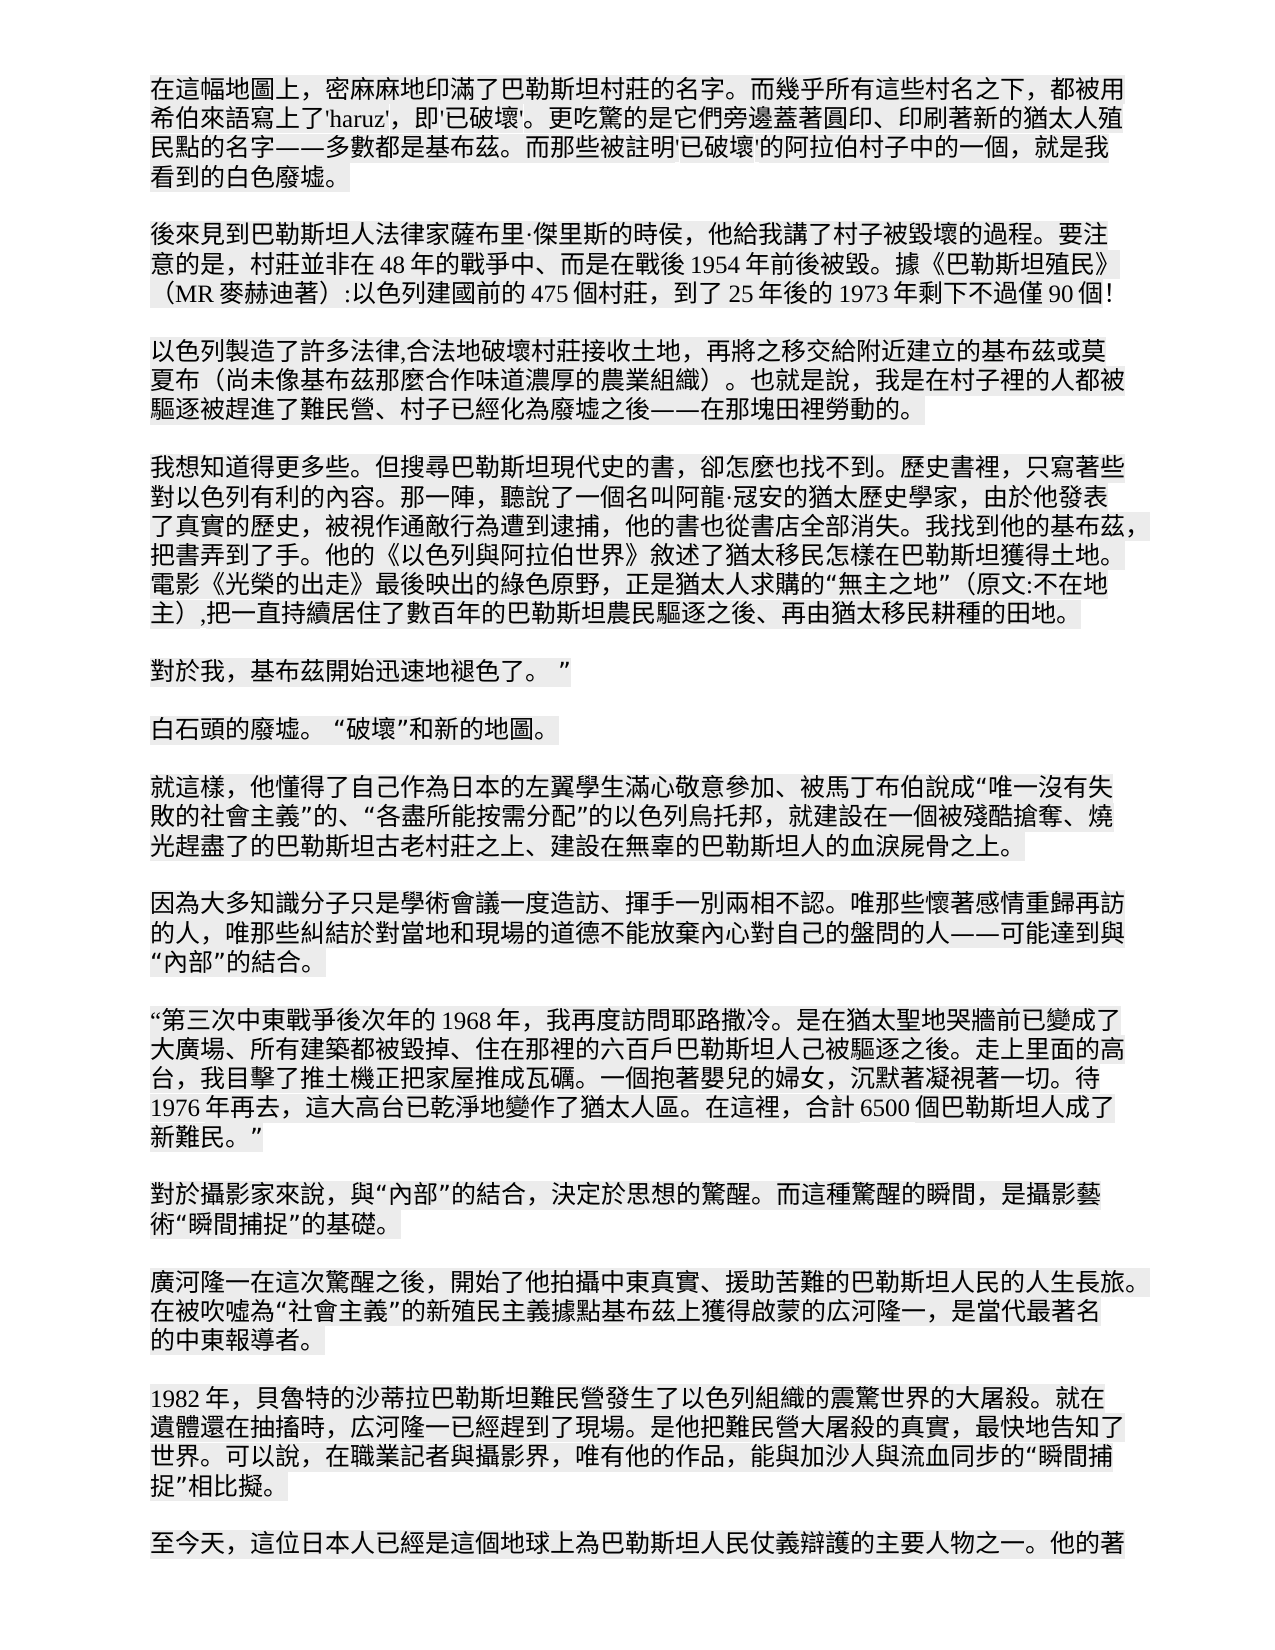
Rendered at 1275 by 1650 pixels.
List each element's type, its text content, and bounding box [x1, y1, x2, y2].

text 謝謝慧如提供的張承志新作一篇，供大家參考。 http://www.noorislam.org/forum.php?mod=viewthread&tid=190638 良哲 加沙！你的勇氣使我們羞愧 張承志 1. 攝影家廣河隆一在《巴勒斯坦》一書裡，寫到了他人生轉變的體驗： “正是全共鬥運動走向終焉、年輕人從街頭的直接行動開始退卻的時候。那是一個“公社”或“烏托邦”等詞彙正帶著悅耳的聲響出現的時期。……那時吸引我的，是馬丁布伯所謂“社會主義的尚未失敗的一個嘗試”。在世界史進行中出現的社會主義建設幾乎都失敗了，馬丁布伯說，但以色列的基布茲至少還沒有失敗… … 我參加了去以色列的基布茲研修。在基布茲早起坐著拖拉機去果園幹活，摘橘子和椰棗，中午回來吃飯洗澡，下午進行希伯來語的授課。 …… 那以後，隔了些天，我看見在我們勞動的基布茲的向日葵田的對面，有一片白色的廢墟。那裡，瓦礫被仙人掌和雜草半埋著……我向基布茲的成員詢問這片白色廢墟的事，但沒有一個人給我回答。這兒的人也說不定在隱瞞著什麼事——從那時起，我開始這麼想了。 白廢墟的解答，是在超過一年以後。 ……一天，一個猶太朋友氣喘吁吁地跑來，在我面前鋪開一張舊地圖。這是以色列建國前的1948年地圖。以色列在這幅託管統治的英國政府製作的地圖上加印了新地名。那時以色列還沒有製作地圖的能力，在藉用著英國地圖。 在這幅地圖上，密麻麻地印滿了巴勒斯坦村莊的名字。而幾乎所有這些村名之下，都被用希伯來語寫上了'haruz'，即'已破壞'。更吃驚的是它們旁邊蓋著圓印、印刷著新的猶太人殖民點的名字——多數都是基布茲。而那些被註明'已破壞'的阿拉伯村子中的一個，就是我看到的白色廢墟。 後來見到巴勒斯坦人法律家薩布里·傑里斯的時侯，他給我講了村子被毀壞的過程。要注意的是，村莊並非在48年的戰爭中、而是在戰後1954年前後被毀。據《巴勒斯坦殖民》（MR麥赫迪著）:以色列建國前的475個村莊，到了25年後的1973年剩下不過僅90個！ 以色列製造了許多法律,合法地破壞村莊接收土地，再將之移交給附近建立的基布茲或莫夏布（尚未像基布茲那麼合作味道濃厚的農業組織）。也就是說，我是在村子裡的人都被驅逐被趕進了難民營、村子已經化為廢墟之後——在那塊田裡勞動的。 我想知道得更多些。但搜尋巴勒斯坦現代史的書，卻怎麼也找不到。歷史書裡，只寫著些對以色列有利的內容。那一陣，聽說了一個名叫阿龍·冦安的猶太歷史學家，由於他發表了真實的歷史，被視作通敵行為遭到逮捕，他的書也從書店全部消失。我找到他的基布茲，把書弄到了手。他的《以色列與阿拉伯世界》敘述了猶太移民怎樣在巴勒斯坦獲得土地。電影《光榮的出走》最後映出的綠色原野，正是猶太人求購的“無主之地”（原文:不在地主）,把一直持續居住了數百年的巴勒斯坦農民驅逐之後、再由猶太移民耕種的田地。 對於我，基布茲開始迅速地褪色了。 ” 白石頭的廢墟。 “破壞”和新的地圖。 就這樣，他懂得了自己作為日本的左翼學生滿心敬意參加、被馬丁布伯說成“唯一沒有失敗的社會主義”的、“各盡所能按需分配”的以色列烏托邦，就建設在一個被殘酷搶奪、燒光趕盡了的巴勒斯坦古老村莊之上、建設在無辜的巴勒斯坦人的血淚屍骨之上。 因為大多知識分子只是學術會議一度造訪、揮手一別兩相不認。唯那些懷著感情重歸再訪的人，唯那些糾結於對當地和現場的道德不能放棄內心對自己的盤問的人——可能達到與“內部”的結合。 “第三次中東戰爭後次年的1968年，我再度訪問耶路撒冷。是在猶太聖地哭牆前已變成了大廣場、所有建築都被毀掉、住在那裡的六百戶巴勒斯坦人己被驅逐之後。走上里面的高台，我目擊了推土機正把家屋推成瓦礪。一個抱著嬰兒的婦女，沉默著凝視著一切。待1976年再去，這大高台已乾淨地變作了猶太人區。在這裡，合計6500個巴勒斯坦人成了新難民。” 對於攝影家來說，與“內部”的結合，決定於思想的驚醒。而這種驚醒的瞬間，是攝影藝術“瞬間捕捉”的基礎。 廣河隆一在這次驚醒之後，開始了他拍攝中東真實、援助苦難的巴勒斯坦人民的人生長旅。在被吹噓為“社會主義”的新殖民主義據點基布茲上獲得啟蒙的広河隆一，是當代最著名的中東報導者。 1982年，貝魯特的沙蒂拉巴勒斯坦難民營發生了以色列組織的震驚世界的大屠殺。就在遺體還在抽搐時，広河隆一已經趕到了現場。是他把難民營大屠殺的真實，最快地告知了世界。可以說，在職業記者與攝影界，唯有他的作品，能與加沙人與流血同步的“瞬間捕捉”相比擬。 至今天，這位日本人已經是這個地球上為巴勒斯坦人民仗義辯護的主要人物之一。他的著作《巴勒斯坦》，是巴勒斯坦問題最簡潔可信的入門書。 與此對照，中國一些知識分子卻因歧視的基因和被洗腦的受教育史，大肆吹噓那些埋著屍體和冤屈的殖民點。他們能否也像這位日本人一樣在真實之前驚醒？這要看他們是否長著傾聽真實的耳朵。如果他們對殖民主義還能拒絕，如果他們對他者的苦難尚知同情，那麼他們將會為自己的言行羞恥。 “社會主義”，不能建立在佔領與壓迫之上、不能建立在他者的血淚之上。 2. 窗外，駭人聽聞的加沙殺戮（2014版）硝煙未散。 被害者依然沒有屈服。這一回他們採取的，是在被屠戮的時刻、瞬間同步地進行的攝影鬥爭。 加沙難民用手機拍下的畫面上，屍體堆砌，血在奔濺，人在哭喊，孩子驚恐地對著自己的斷腿嚎啕。剛寫下一句我便覺得為難——當追述歷史時由於歷史的殘酷，引用會莫名地變得不妥:難道文明的雜誌能印上成排成排被裹屍布包著的嬰兒屍體麼?難道今日的讀者能接受一幅幅內容都是父親抱著被炸斷了腿或胳膊、被炸出了腸子或被炸掉了下肢的小女兒的屍體嚎啕的照片麼? 儘管媒體不充當媒介，消息依然在飛速傳播。每一滴淚、每一滴血、每一具無言的屍體，都在絕望中，在下意識中，被傳播散佈，被送達騰訊、臉書、和一切網絡，撒鹽入海，散佈到世界上千家萬戶每個角落。 這些圖像信息，每晚都即時地對每晚行騙的無恥媒體掌以耳光。但是被圖像吸引的人也許忘了：這種攝影行為包含的意味。他們舉起手機，其實他們不抱希望。他們拼死地記錄，好像要把圖像留給蒼天。他們用最後的力氣，一次次按下快門鍵。 他們似乎知道“瞬間”一閃即過。他們好像馬上準備奔赴國際法庭。他們比別人更相信正義沒有死。最不可思議的是：他們堅信自己才是攝影家——既然資本宣傳已控制全球、攝影家和新聞人都成了資本娼妓。 整個加沙舉著手機等著落下的白磷炸彈。整個加沙都在攝影，在他們倒下的一瞬、在他們斷肢流血的一瞬。伴隨著洶湧的鮮血，照片源源投向網絡，與屠殺同步，與止不住的鮮血同步，與百分之一秒同步。 就這樣——最新的影像如咕嘟湧出的鮮血，一刻不停地、不斷塗濺覆蓋了電視的謊言。這究竟該怎樣學術兮兮地歸納總結呢？它與即時的關於他們的不真實新聞一起，與世界對他們的屠殺一起，叩問著人類對公平的底線。 漫長的攝影器材史被一筆勾銷了，如今剩下的最後一款相機是手機。攝影就這樣徹底結束了它的貴族時代。它不僅從專業圈裡脫殼，變成了“每個人”的娛樂，不僅粉碎了一切技術與規矩、變成了大眾的衛生紙和塑料袋一樣的日常消耗品——它模糊了專業攝影家與畫面中主體的界限，把他們統一在一個思想之上，讓技術和藝術沿著虛偽和正義的紅線，重新排隊。 雖然視角太過殘忍，但是必須承認，新的藝術浴血重生了。 3. 我聯想到了一個詞：“隱喻”。若干年之前，由於侵略伊拉克的美軍大兵在對戰俘施虐的同時拍數碼照片取樂，引發了美國的猶太公眾知識分子蘇珊·桑塔格提出了一個費解的“隱喻”理論。 蘇珊·桑塔格選擇的是美國兵，於是引出了一個攝影行為的“主體”問題。接著是桑塔格的主題：她選擇的是美軍在他者土地上的變態行為、即“拍攝”被他們折磨侮辱的戰俘和平民。 她雖不同意這麼使用攝影手段，但認為可以使用軍事手段。她明言美軍去伊拉克行使屠殺“絕對有權”——於是還有“前提”的存在。 單就攝影而言，在2014年發生的以色列對加沙的屠殺過程中，巴勒斯坦人使用手機拍攝向世界發信的行為，在抵抗屠戮的“前提”、正被屠殺和流血的人乃是攝影“主體”、為屠殺提供第一時間證據的“主題”——等幾個基本限定上，都超過並否決了桑塔格的視角。 那些擦拭著手裡的尼康、盤算著換一台F-35的專業攝影家們，不屑地瞟著加沙的圖片，用不以為然的表情掩飾失落的慌張。早已不是總結他們的時候。或許唯此一次，一門藝術如此精確地佔有了一切：前提、主體和主題。 這樣的作品與行為，它深含的藝術史地位不言而喻。當然，是在付出了鮮血淋漓的代價之後。加沙的啟示是世紀性的，因為它被逼到了最後一道牆前，它檢驗著人們標榜的人道主義。 有人說，穆斯林對以色列屠殺加沙抗議，只是出於信仰同一宗教的感情。為了對狹隘表明距離，他們不回應這種抗議——不消說，在“朋友圈”裡用沉默表達的這種觀點，不過是對自己冷漠的辯護。 他們不知道，這樣的心理只是對世界正義的抵估。他們不知道，哪怕就在這一次，抗議以色列屠殺的主力也是西方、拉美、非洲各國的正義人們。那些人並不是穆斯林，但他們是真正的人，有正義感和同情心的人。如同曼德拉的莊嚴言：“只要巴勒斯坦沒有獲得解放，人類的革命就尚未成功；只要巴勒斯坦沒有獲得自由，我們的自由就是不完整的”。 彷彿專門為了冷漠病的患者朋友，解釋的語言，是一位為巴勒斯坦人而犧牲的猶太姑娘若雪留下的。這位年輕的美國女孩，為阻擋以色列的殖民點建設，伸開雙臂保護一個巴勒斯坦人的家，居然被60噸推土機活活碾死。 既然人們習慣了指鹿為馬，非選擇這種發言者是“美國”而且是“猶太”女孩的例子，不能與冷漠病三期的朋友們對話。維吾爾族歌手何力（Halil）有先見之明,所以他早在十年前就寫成了《若雪之歌》。 今天聽著媒體每天的壞消息轟炸，再聽何力的這首歌，只覺欲哭無淚： 讓我唱一支歌謠 獻給生命的無常 這個星球上活著的人 總是來去匆匆忙忙 那些死不瞑目的人 是否已找到天堂 何力的這首歌，是中國歌曲(包括詩)中唯一的一首——給那個為他人而死的美國女孩寫的歌。如今重新傾聽，何力的句子如有預感：那些死不瞑目的人，是否已找到天堂。由於這一首《若雪之歌》，那一次，中國沒有在人道的關口失節。 4. 時值古爾邦節，一個殘酷的關於犧牲的祭日。在這人人攝影的時代，網絡上不斷傳來大會禮的圖片。西寧今年的會禮據說有十五萬人，畫面上白帽子如滾滾大河，不盡地舖向天邊。 宛如一個停頓，好像一次沉吟，又有一張照片被投入網絡。宛如給這一次長河般的攝影大戰點上一個句號，那是一幅轟炸之後的加沙，殘破街區的聚禮： 一座清真寺的高塔被攔腰炸斷，它危險地轟然坍塌，斜斜搭在一棟半頹的房檐上。在危塔的下面，不屈的加沙人就在那隨時可能轟然砸倒的斷塔下，在遍地血跡瓦礫中，正頑強地集體聚禮。 白帽滾滾的圖片，往往使我感到孤獨。唯有這幀斷塔威脅下的加沙一瞬，如同轟擊，使人振聾發聵。它宛如這場悲壯的攝影抗議的結語，宛如滔滔的舉證大河的最後一個浪頭，有信仰的人在目擊它的一瞬都失語了，哪裡是禮拜，這是對天理的宣誓。 ——像是在呼應我的感受，隨即爆發的南非遊行中，黑人們高高舉著標語牌，上面寫著:“加沙！你的勇氣，你堅定的信仰，使我們羞愧！” 不愧是受盡歧視的南非黑人，他們的表達徹底而清晰。是的，使我們羞愧，在一切意義之上。 遠不止南非的黑兄弟，整個世界都在躁動。就在血浸的畫面正中，良知正在醒來。桑塔格差之遠矣，唯有這種瞬間——不僅是影像的隱喻，更是歷史的記錄和天理的啟示。 在流動的畫面上，對話在不歇地進行。在無聲的斷塔下，加沙和南非、中國和世界、穆斯林和信仰者——會意的心跳，暗示的意思，悄無聲息地穿梭，溝通了被媒體阻塞了的、人類的交流。 血液就這麼流動了，人類就這麼獲得共識。一瞬間人又感到親近，全球設置的宣傳工程遭到了嘲弄。幾十萬人的大場面沒有如此力量——唯此孤獨的一瞬，它感動了世界。 由於倒下的加沙抓起手機，犯罪的瞬間被捕獲了，歷史的犯罪被捕獲了。攝影史的這一頁，遠遠不只是什麼隱喻——有朝一日天理重降人間，這一頁將是對今天的舉證揭發，也將是對未來的人道宣言。它會佔據人類文明史上耀眼的一頁，不用說，更將佔據攝影史的一頁。在那一頁上，標明的作者名叫加沙。未來進步了的人類，將在加沙的墓前灑下高尚的眼淚。這是在絕境邊緣上，對信心的一次考驗和討論。 今天會變成過去，但尊嚴的生存不會過時。那些死不瞑目的人，一定會找到天堂。生值此時不必抱怨，人要祈求三生，才能獲得如此的一瞬。在許多回族知識人在向體制獻媚、與猶太復國主義統一口徑、把伊斯蘭解釋成虛偽裝飾的今天－－這是在絕境邊緣上，對信心（al-imaan,依瑪尼）的一次考驗和討論。 初稿於2015年春節，改定於2015年4月24日 刊於《我們》雜誌2015年1-2期（合刊） [150, 75, 1125, 1559]
